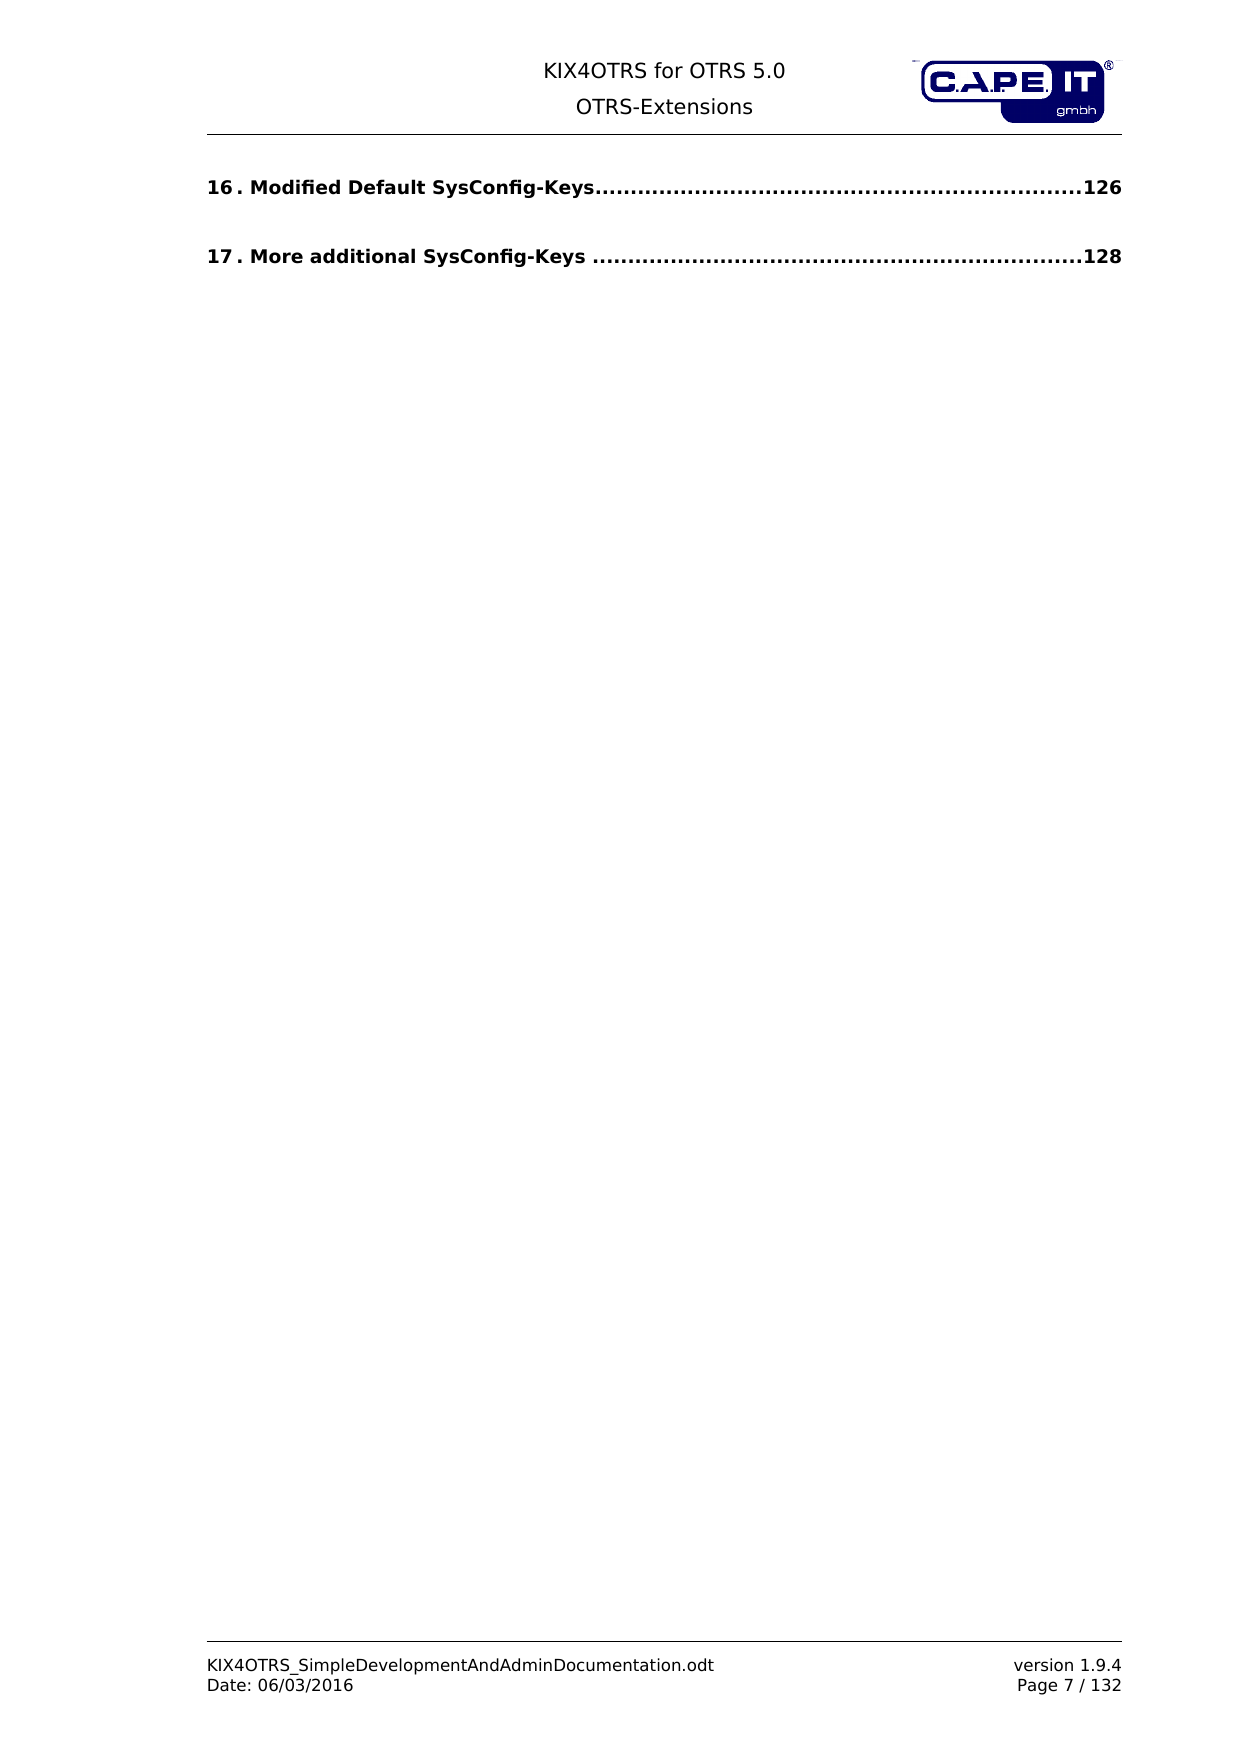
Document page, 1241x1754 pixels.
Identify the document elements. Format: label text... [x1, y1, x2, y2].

picture [921, 60, 1114, 123]
text 17 . More additional SysConfig-Keys 128 [207, 246, 1122, 268]
text 16 . Modified Default SysConfig-Keys 126 [207, 177, 1122, 199]
